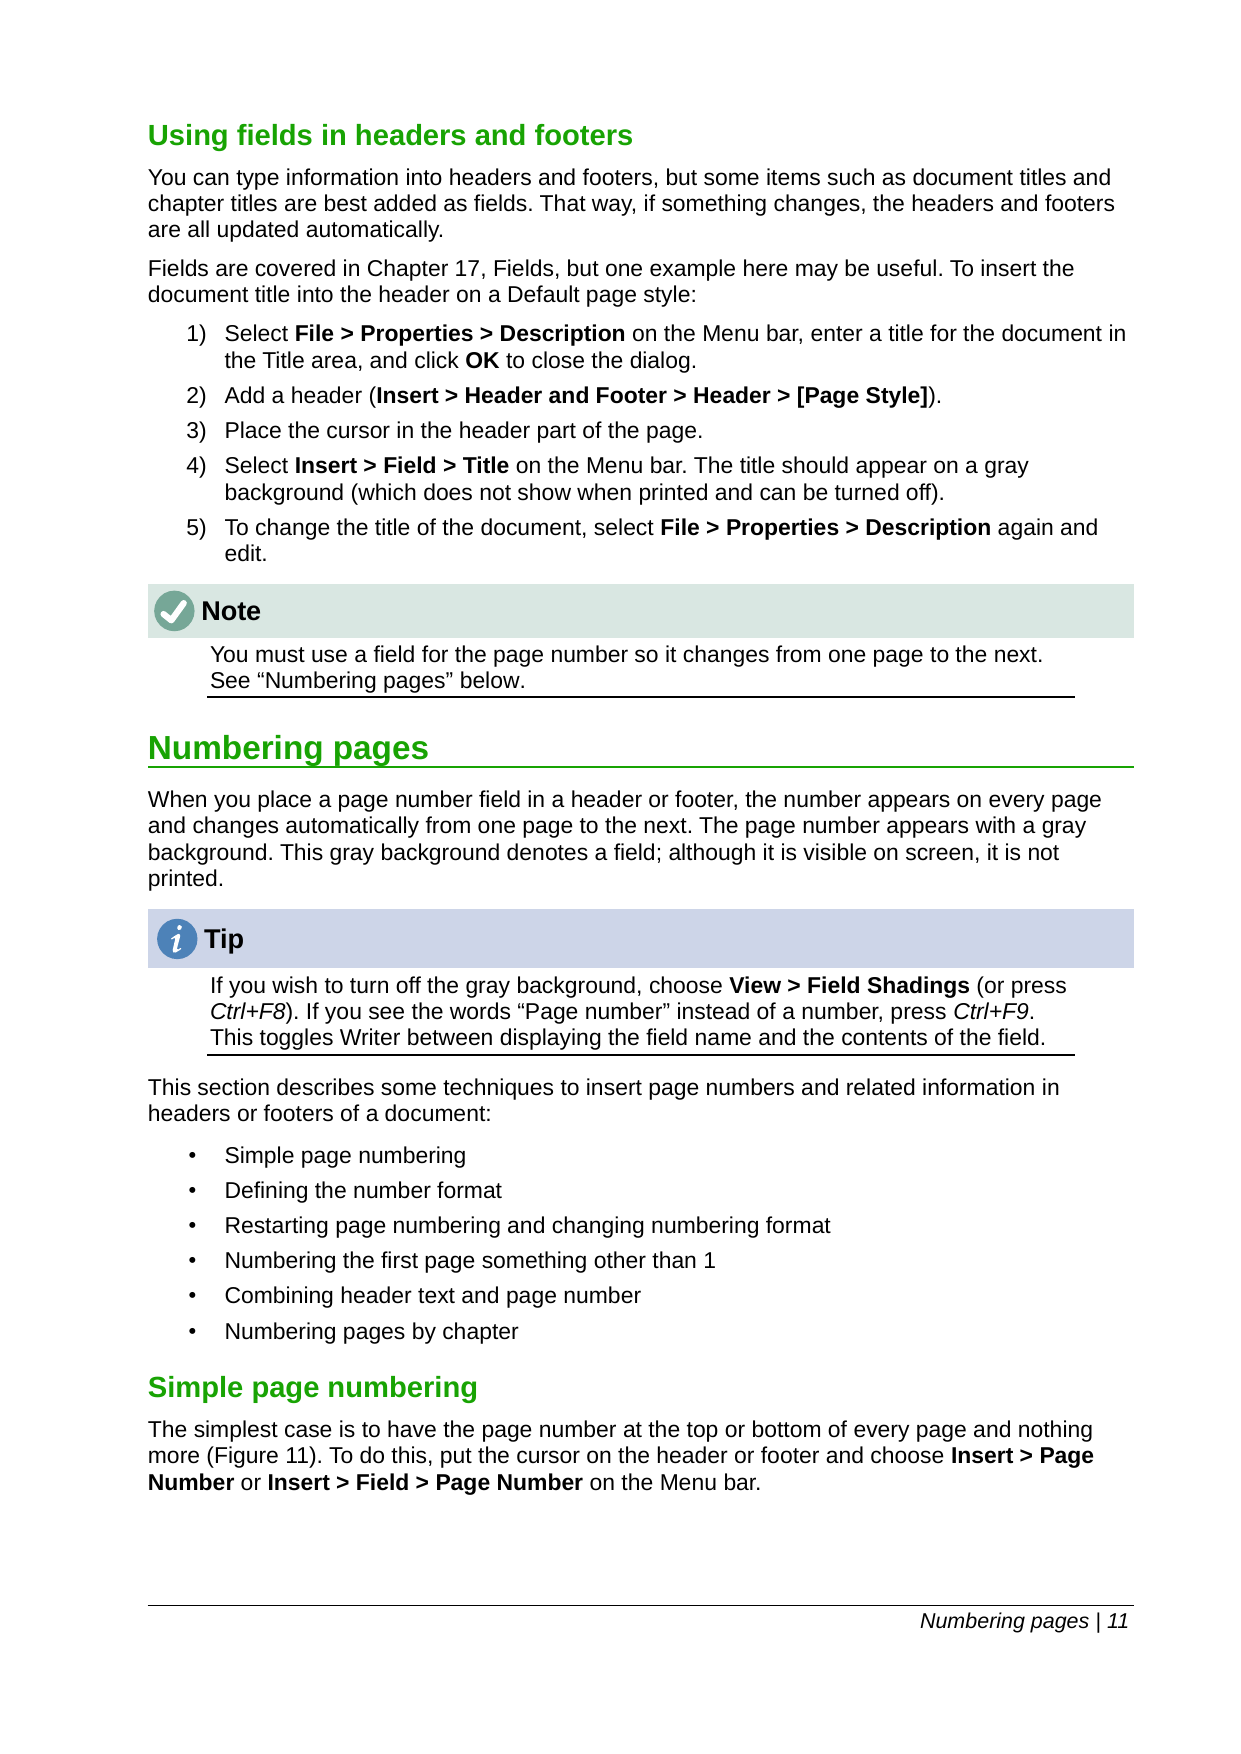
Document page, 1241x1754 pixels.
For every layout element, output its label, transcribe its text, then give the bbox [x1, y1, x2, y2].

text The simplest case is to have the page number at the top or bottom of every page and nothing more (Figure 11). To do this, put the cursor on the header or footer and choose Insert > Page Number or Insert > Field > Page Number on the Menu bar. [148, 1416, 1134, 1495]
text You must use a field for the page number so it changes from one page to the next. See “Numbering pages” below. [207, 638, 1075, 696]
subtitle Numbering pages [148, 728, 1134, 766]
subtitle Note [148, 584, 1134, 638]
list Simple page numbering [185, 1139, 1134, 1168]
subtitle Simple page numbering [148, 1371, 1134, 1404]
text If you wish to turn off the gray background, choose View > Field Shadings (or press Ctrl+F8). If you see the words “Page number” instead of a number, press Ctrl+F9. This toggles Writer between displaying the field name and the contents of the field. [207, 968, 1075, 1054]
list Select File > Properties > Description on the Menu bar, enter a title for the document in the Title area, and click OK to close the dialog. [207, 320, 1134, 373]
list Numbering the first page something other than 1 [185, 1244, 1134, 1273]
list When you place a page number field in a header or footer, the number appears on every page and changes automatically from one page to the next. The page number appears with a gray background. This gray background denotes a field; although it is visible on screen, it is not printed. [148, 786, 1134, 892]
list To change the title of the document, select File > Properties > Description again and edit. [207, 514, 1134, 566]
list Select Insert > Field > Title on the Menu bar. The title should appear on a gray background (which does not show when printed and can be turned off). [207, 452, 1134, 505]
list Defining the number format [185, 1174, 1134, 1203]
subtitle Using fields in headers and footers [148, 118, 1134, 152]
text This section describes some techniques to insert page numbers and related information in headers or footers of a document: [148, 1073, 1134, 1126]
list Add a header (Insert > Header and Footer > Header > [Page Style]). [207, 382, 1134, 408]
list Fields are covered in Chapter 17, Fields, but one example here may be useful. To insert the document title into the header on a Default page style: [148, 255, 1134, 308]
text You can type information into headers and footers, but some items such as document titles and chapter titles are best added as fields. That way, if something changes, the headers and footers are all updated automatically. [148, 163, 1134, 242]
list Numbering pages by chapter [185, 1315, 1134, 1347]
list Place the cursor in the header part of the page. [207, 417, 1134, 443]
subtitle Tip [148, 909, 1134, 968]
list Combining header text and page number [185, 1279, 1134, 1309]
list Restarting page numbering and changing numbering format [185, 1209, 1134, 1238]
